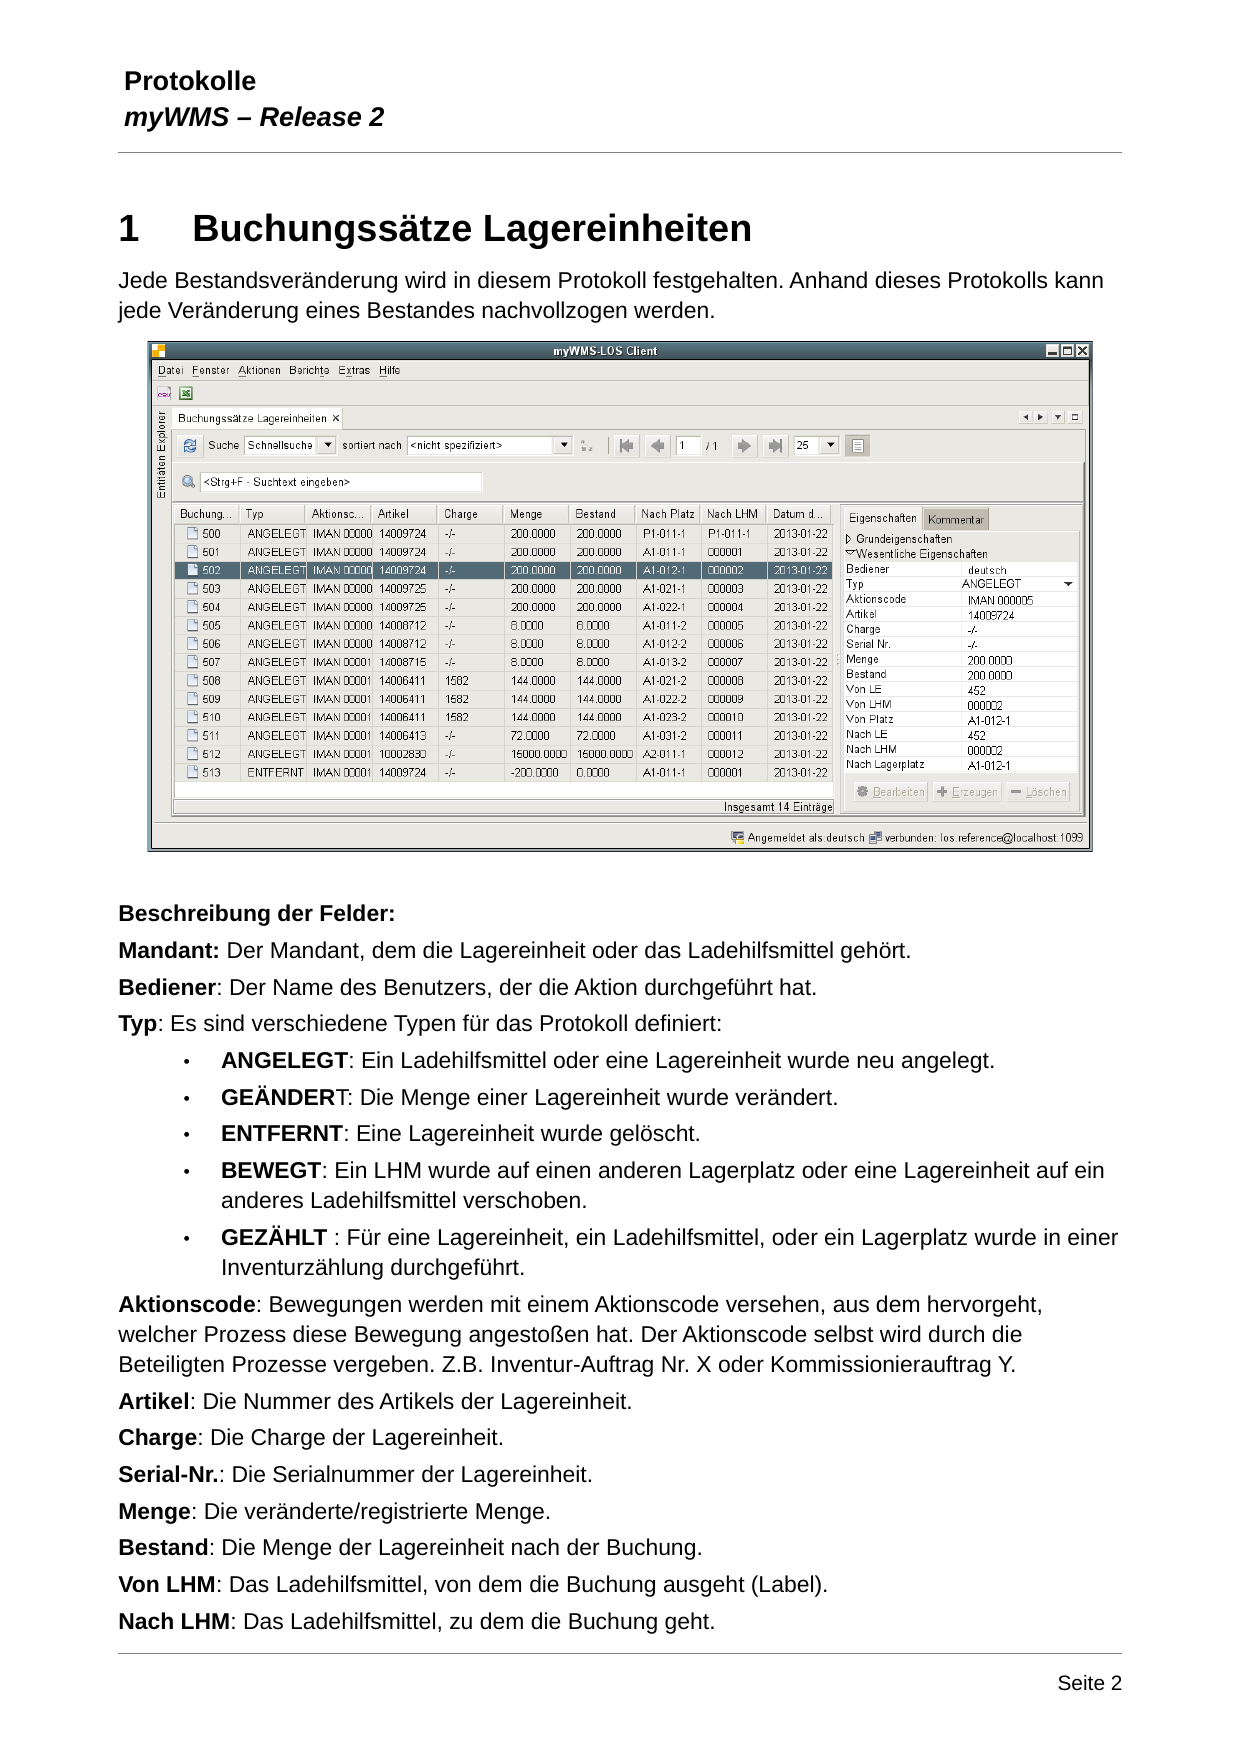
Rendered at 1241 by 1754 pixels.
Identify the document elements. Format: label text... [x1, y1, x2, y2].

text Beschreibung der Felder: [118, 900, 1122, 927]
picture [147, 341, 1093, 852]
list BEWEGT: Ein LHM wurde auf einen anderen Lagerplatz oder eine Lagereinheit auf ein anderes Ladehilfsmittel verschoben. [183, 1157, 1122, 1213]
list GEÄNDERT: Die Menge einer Lagereinheit wurde verändert. [183, 1083, 1122, 1110]
subtitle Buchungssätze Lagereinheiten [118, 206, 1122, 249]
list ENTFERNT: Eine Lagereinheit wurde gelöscht. [183, 1120, 1122, 1147]
list ANGELEGT: Ein Ladehilfsmittel oder eine Lagereinheit wurde neu angelegt. [183, 1047, 1122, 1073]
text Nach LHM: Das Ladehilfsmittel, zu dem die Buchung geht. [118, 1608, 1122, 1634]
text Von LHM: Das Ladehilfsmittel, von dem die Buchung ausgeht (Label). [118, 1571, 1122, 1597]
text Serial-Nr.: Die Serialnummer der Lagereinheit. [118, 1461, 1122, 1487]
text Jede Bestandsveränderung wird in diesem Protokoll festgehalten. Anhand dieses Protokolls kann jede Veränderung eines Bestandes nachvollzogen werden. [118, 267, 1122, 323]
text Charge: Die Charge der Lagereinheit. [118, 1424, 1122, 1451]
text Aktionscode: Bewegungen werden mit einem Aktionscode versehen, aus dem hervorgeht, welcher Prozess diese Bewegung angestoßen hat. Der Aktionscode selbst wird durch die Beteiligten Prozesse vergeben. Z.B. Inventur-Auftrag Nr. X oder Kommissionierauftrag Y. [118, 1291, 1122, 1377]
text Mandant: Der Mandant, dem die Lagereinheit oder das Ladehilfsmittel gehört. [118, 937, 1122, 963]
text Artikel: Die Nummer des Artikels der Lagereinheit. [118, 1388, 1122, 1414]
text Typ: Es sind verschiedene Typen für das Protokoll definiert: [118, 1010, 1122, 1037]
text Bestand: Die Menge der Lagereinheit nach der Buchung. [118, 1534, 1122, 1561]
list GEZÄHLT : Für eine Lagereinheit, ein Ladehilfsmittel, oder ein Lagerplatz wurde in einer Inventurzählung durchgeführt. [183, 1224, 1122, 1280]
text Menge: Die veränderte/registrierte Menge. [118, 1498, 1122, 1524]
text Bediener: Der Name des Benutzers, der die Aktion durchgeführt hat. [118, 973, 1122, 1000]
